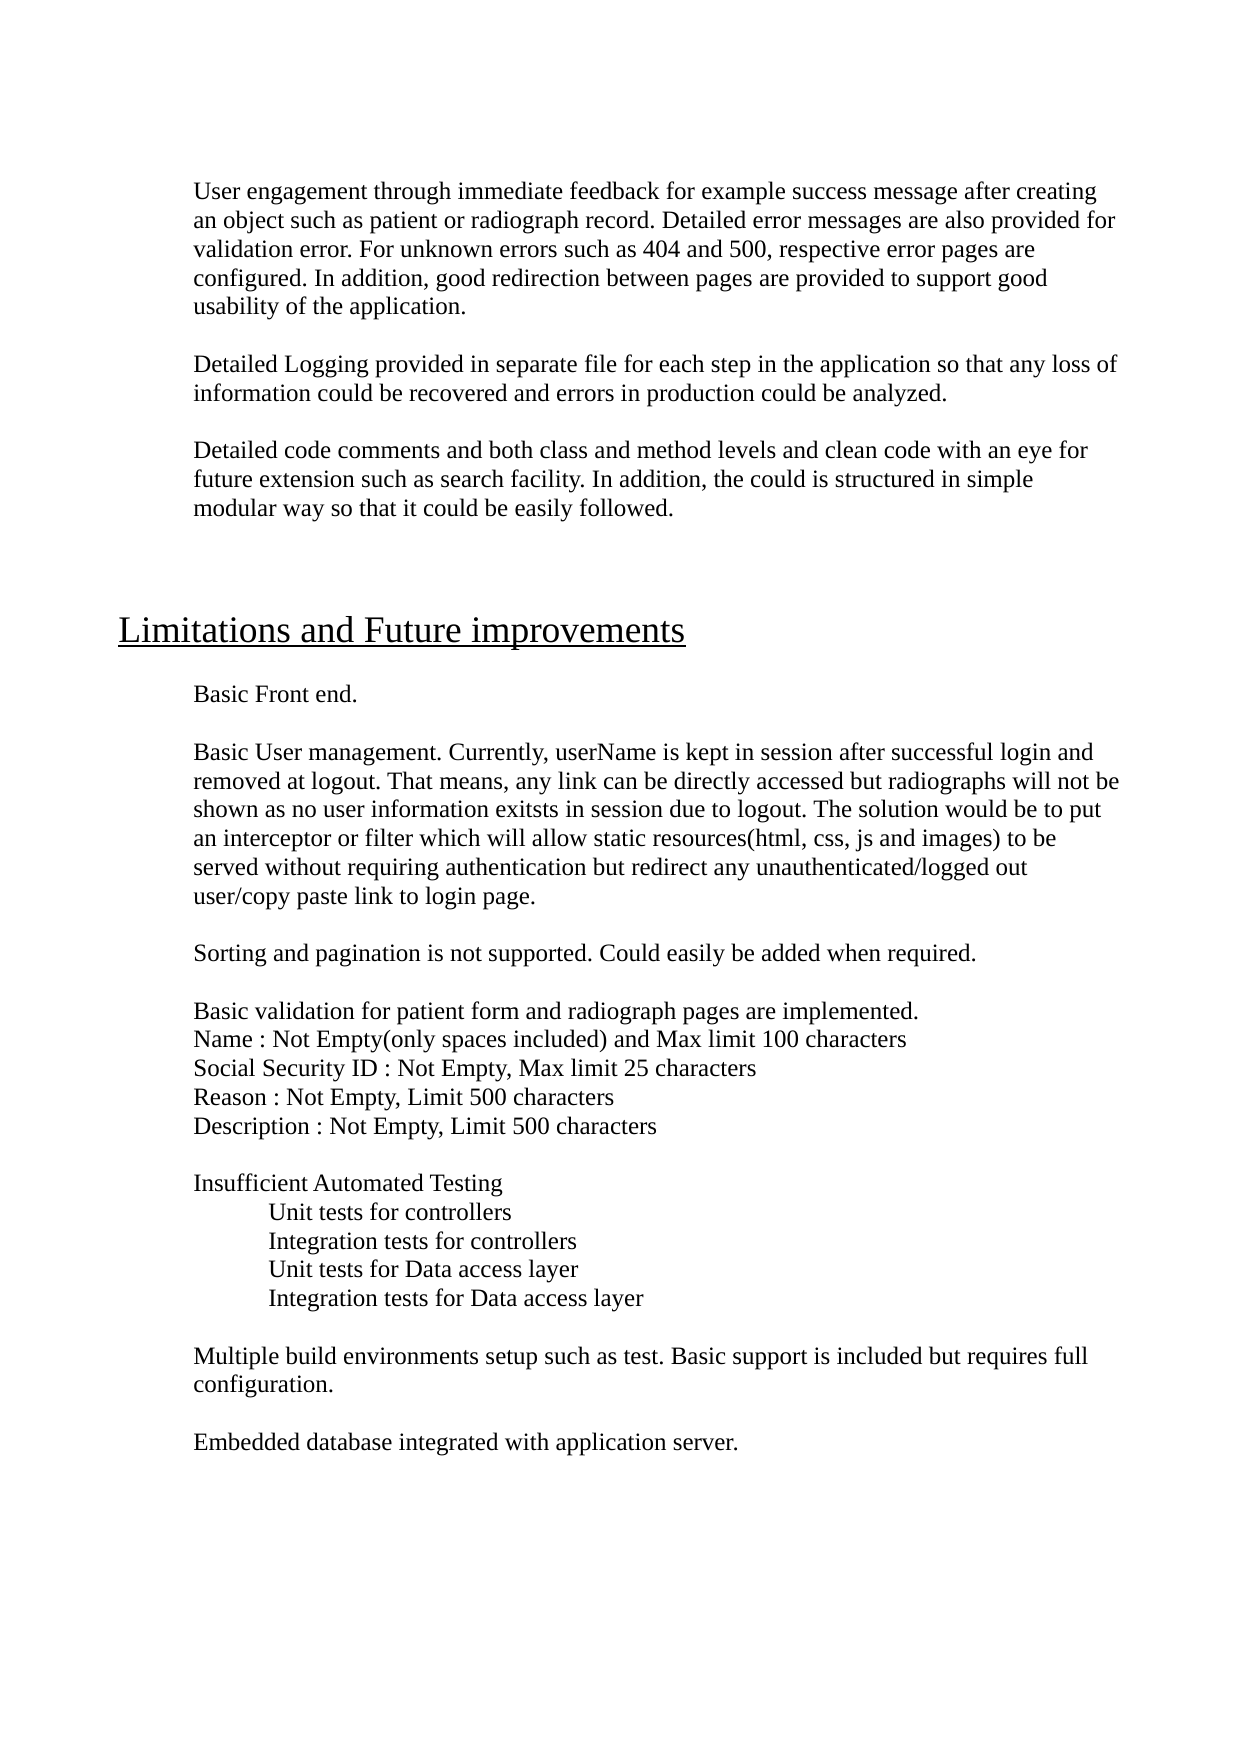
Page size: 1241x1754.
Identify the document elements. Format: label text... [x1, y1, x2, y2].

text Insufficient Automated Testing [118, 1168, 1122, 1197]
text Basic Front end. [118, 679, 1122, 708]
text Basic validation for patient form and radiograph pages are implemented. [118, 996, 1122, 1024]
text Unit tests for Data access layer [118, 1254, 1122, 1283]
text Detailed code comments and both class and method levels and clean code with an eye for future extension such as search facility. In addition, the could is structured in simple modular way so that it could be easily followed. [118, 435, 1122, 521]
text Limitations and Future improvements [118, 608, 1122, 651]
text Reason : Not Empty, Limit 500 characters [118, 1082, 1122, 1111]
text Embedded database integrated with application server. [118, 1427, 1122, 1456]
text User engagement through immediate feedback for example success message after creating an object such as patient or radiograph record. Detailed error messages are also provided for validation error. For unknown errors such as 404 and 500, respective error pages are configured. In addition, good redirection between pages are provided to support good usability of the application. [118, 176, 1122, 320]
text Detailed Logging provided in separate file for each step in the application so that any loss of information could be recovered and errors in production could be analyzed. [118, 349, 1122, 406]
text Name : Not Empty(only spaces included) and Max limit 100 characters [118, 1024, 1122, 1053]
text Unit tests for controllers [118, 1197, 1122, 1226]
text Social Security ID : Not Empty, Max limit 25 characters [118, 1053, 1122, 1082]
text Multiple build environments setup such as test. Basic support is included but requires full configuration. [118, 1341, 1122, 1398]
text Basic User management. Currently, userName is kept in session after successful login and removed at logout. That means, any link can be directly accessed but radiographs will not be shown as no user information exitsts in session due to logout. The solution would be to put an interceptor or filter which will allow static resources(html, css, js and images) to be served without requiring authentication but redirect any unauthenticated/logged out user/copy paste link to login page. [118, 737, 1122, 909]
text Integration tests for controllers [118, 1226, 1122, 1254]
text Sorting and pagination is not supported. Could easily be added when required. [118, 938, 1122, 967]
text Integration tests for Data access layer [118, 1283, 1122, 1312]
text Description : Not Empty, Limit 500 characters [118, 1111, 1122, 1139]
